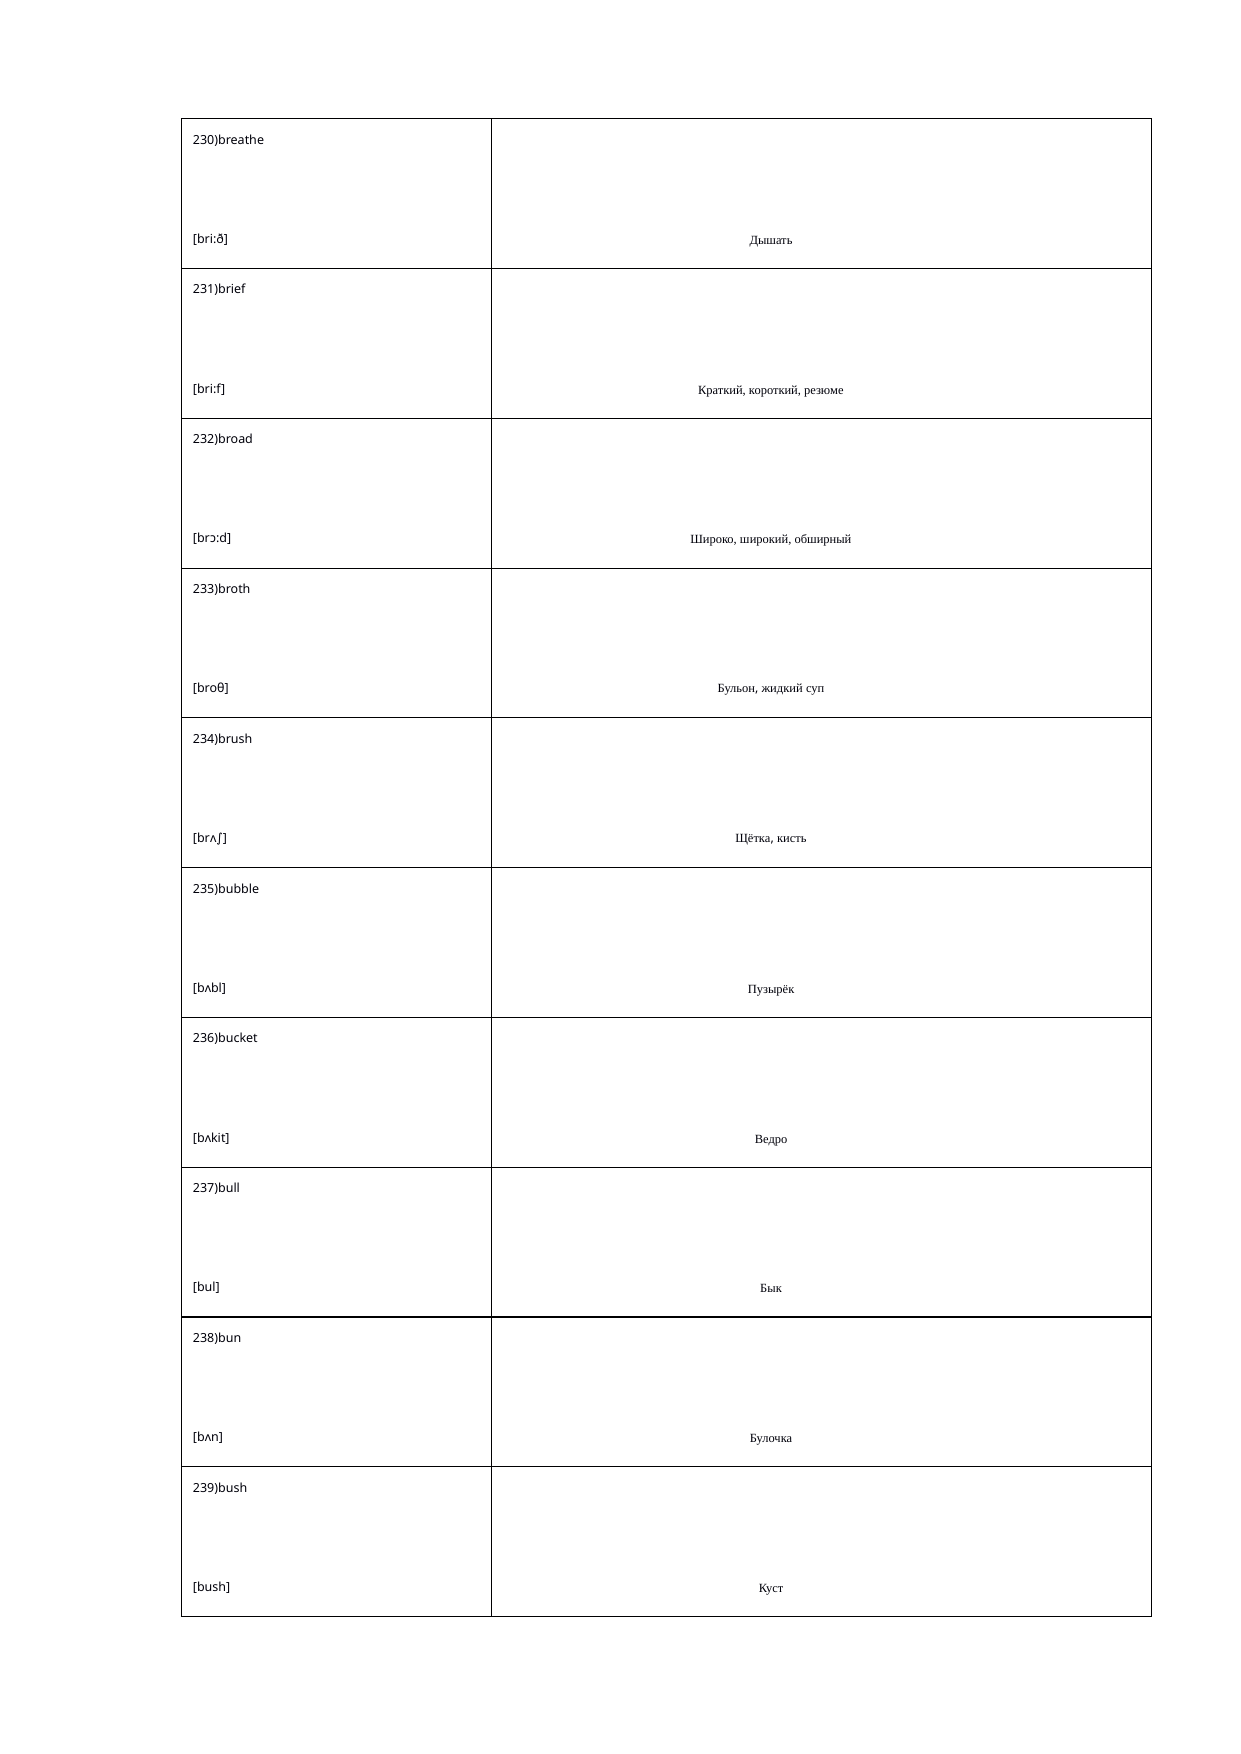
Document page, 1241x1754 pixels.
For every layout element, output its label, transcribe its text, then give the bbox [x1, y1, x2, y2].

table_cell 238)bun [bʌn] [182, 1318, 491, 1466]
table_cell 237)bull [bul] [182, 1168, 491, 1316]
table_cell 230)breathe [bri:ð] [182, 119, 491, 268]
table_cell 232)broad [brɔ:d] [182, 419, 491, 567]
table_cell 234)brush [brʌ∫] [182, 718, 491, 867]
table_cell Широко, широкий, обширный [492, 419, 1151, 567]
table_cell Пузырёк [492, 868, 1151, 1017]
table_cell Булочка [492, 1318, 1151, 1466]
table_cell 235)bubble [bʌbl] [182, 868, 491, 1017]
table_cell Щётка, кисть [492, 718, 1151, 867]
table_cell Дышать [492, 119, 1151, 268]
table_cell 231)brief [bri:f] [182, 269, 491, 418]
table_cell Бык [492, 1168, 1151, 1316]
table_cell Бульон, жидкий суп [492, 569, 1151, 717]
table_cell 239)bush [bush] [182, 1467, 491, 1616]
table_cell 233)broth [broθ] [182, 569, 491, 717]
table_cell Ведро [492, 1018, 1151, 1167]
table_cell 236)bucket [bʌkit] [182, 1018, 491, 1167]
table_cell Краткий, короткий, резюме [492, 269, 1151, 418]
table_cell Куст [492, 1467, 1151, 1616]
